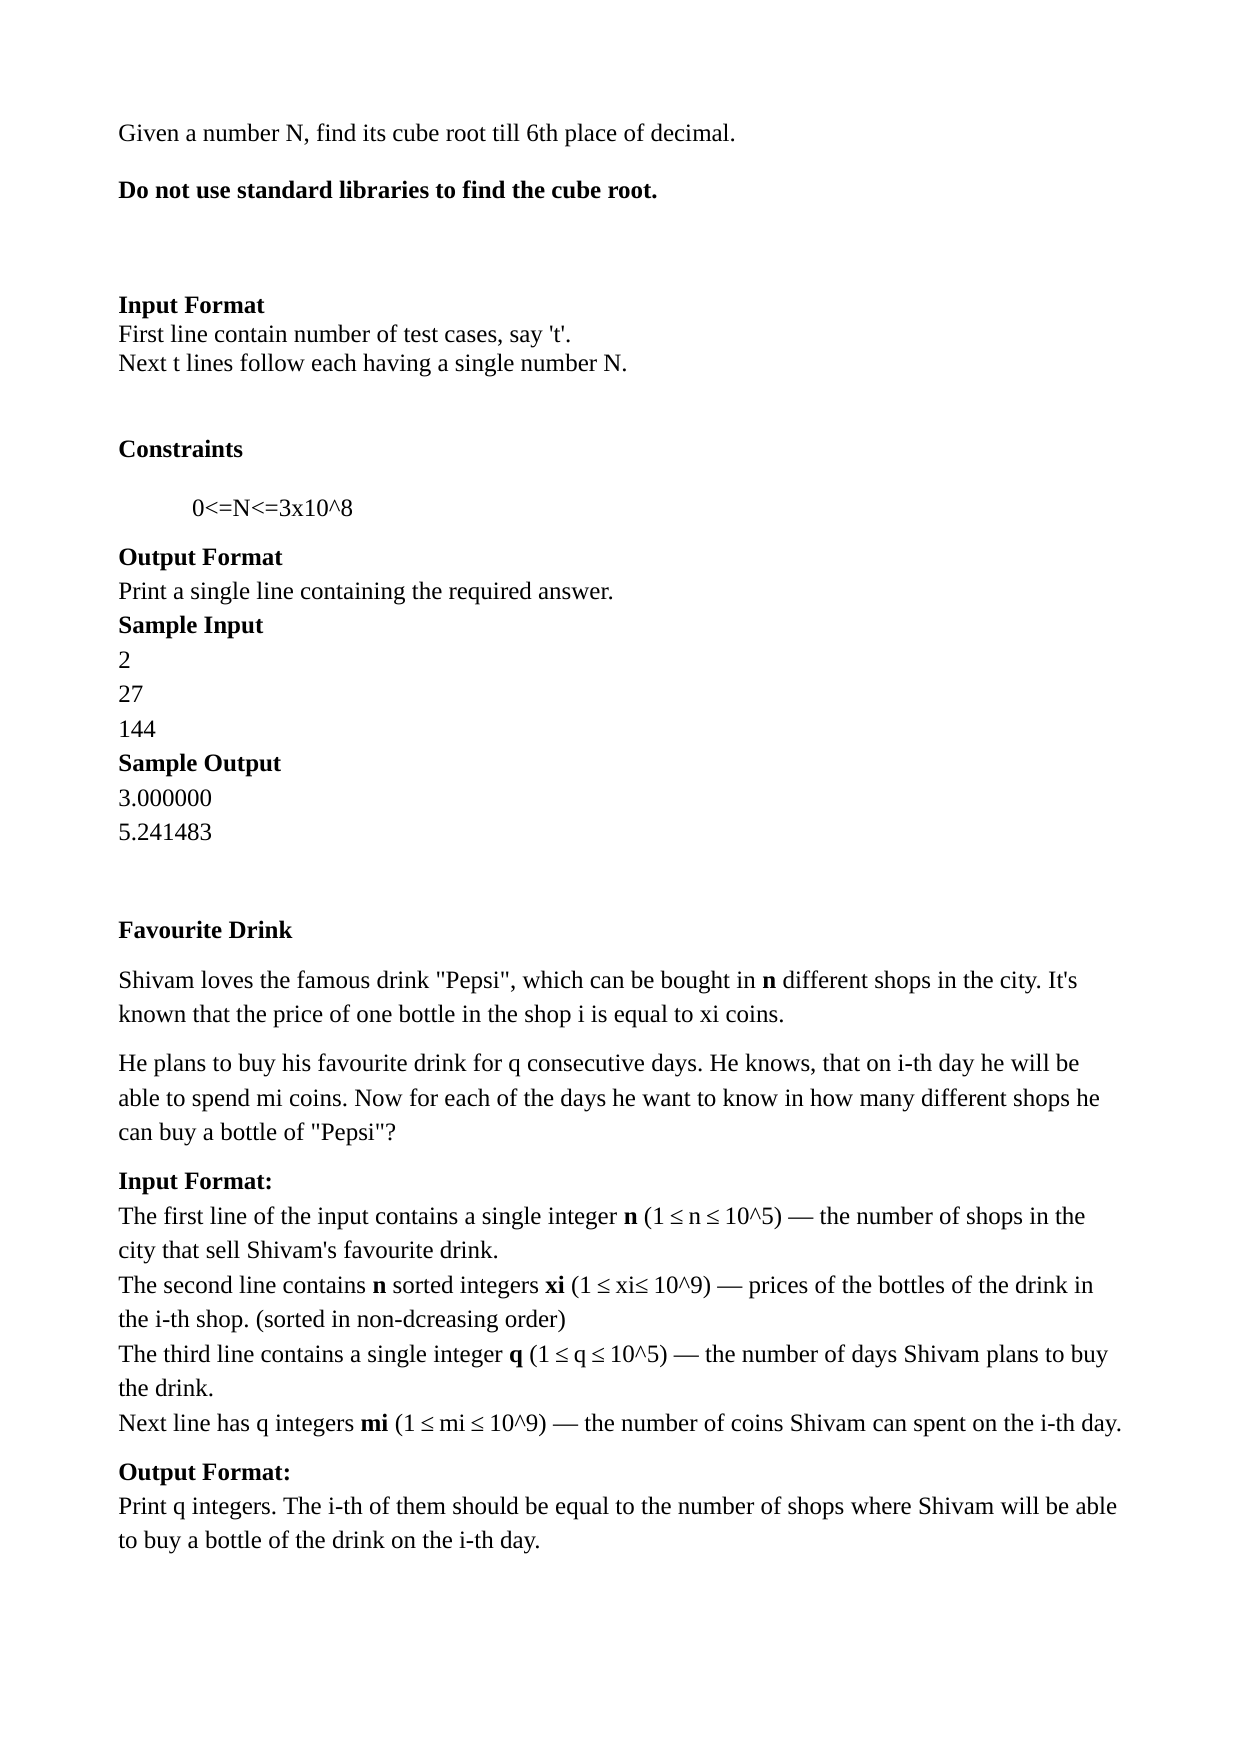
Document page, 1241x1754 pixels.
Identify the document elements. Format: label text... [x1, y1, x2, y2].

text Shivam loves the famous drink "Pepsi", which can be bought in n different shops in the city. It's known that the price of one bottle in the shop i is equal to xi coins. [118, 965, 1122, 1028]
list 0<=N<=3x10^8 [162, 493, 1122, 521]
text He plans to buy his favourite drink for q consecutive days. He knows, that on i-th day he will be able to spend mi coins. Now for each of the days he want to know in how many different shops he can buy a bottle of "Pepsi"? [118, 1048, 1122, 1146]
text Output Format Print a single line containing the required answer. Sample Input 2 27 144 Sample Output 3.000000 5.241483 [118, 542, 1122, 846]
text Favourite Drink [118, 916, 1122, 944]
text Given a number N, find its cube root till 6th place of decimal. Do not use standard libraries to find the cube root. Input Format First line contain number of test cases, say 't'. Next t lines follow each having a single number N. Constraints [118, 118, 1122, 463]
text Output Format: Print q integers. The i-th of them should be equal to the number of shops where Shivam will be able to buy a bottle of the drink on the i-th day. [118, 1457, 1122, 1554]
text Input Format: The first line of the input contains a single integer n (1 ≤ n ≤ 10^5) — the number of shops in the city that sell Shivam's favourite drink. The second line contains n sorted integers xi (1 ≤ xi≤ 10^9) — prices of the bottles of the drink in the i-th shop. (sorted in non-dcreasing order) The third line contains a single integer q (1 ≤ q ≤ 10^5) — the number of days Shivam plans to buy the drink. Next line has q integers mi (1 ≤ mi ≤ 10^9) — the number of coins Shivam can spent on the i-th day. [118, 1166, 1122, 1436]
